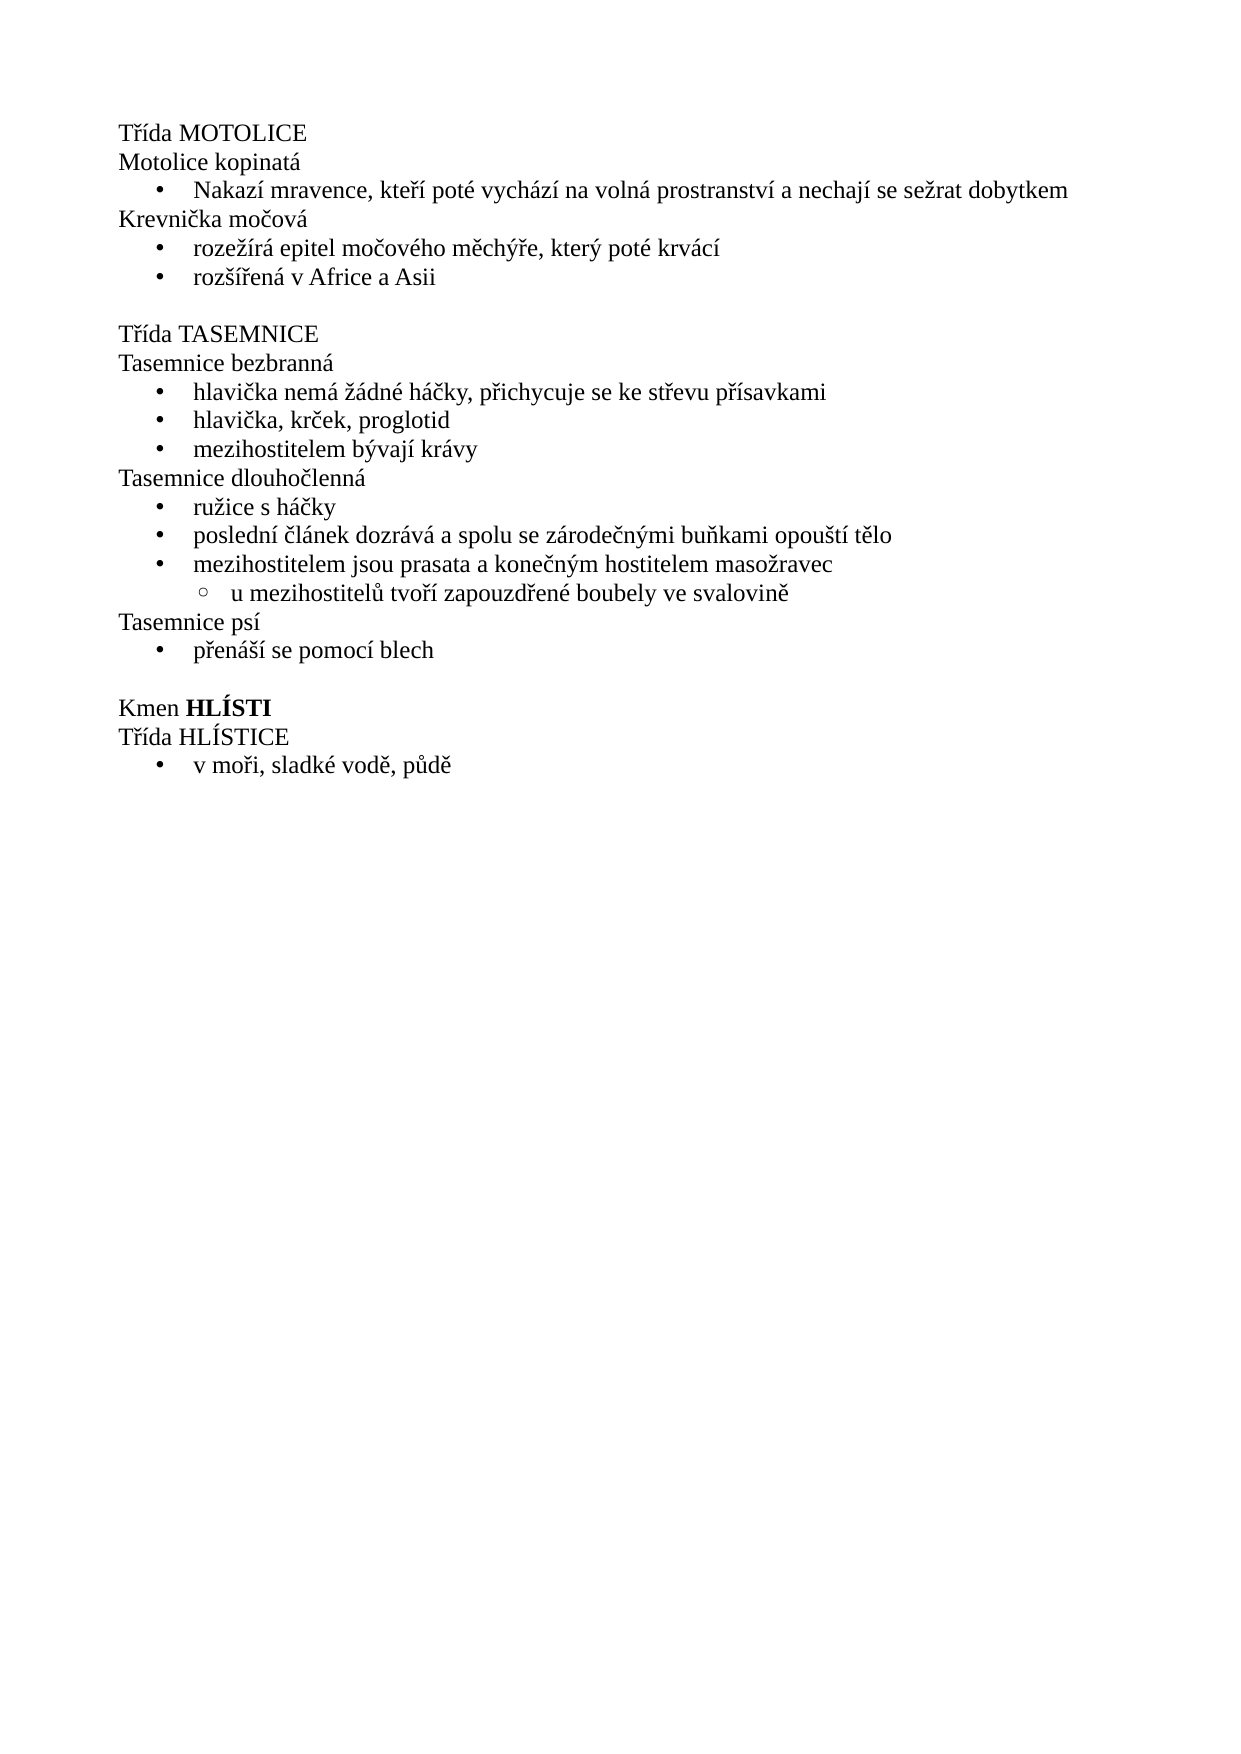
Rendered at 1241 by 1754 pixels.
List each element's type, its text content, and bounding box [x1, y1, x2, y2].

text Kmen HLÍSTI [118, 693, 1122, 722]
list u mezihostitelů tvoří zapouzdřené boubely ve svalovině [193, 578, 1122, 607]
text Krevnička močová [118, 204, 1122, 233]
list mezihostitelem jsou prasata a konečným hostitelem masožravec [156, 549, 1122, 578]
list hlavička, krček, proglotid [156, 406, 1122, 434]
text Třída HLÍSTICE [118, 722, 1122, 751]
text Motolice kopinatá [118, 147, 1122, 176]
list poslední článek dozrává a spolu se zárodečnými buňkami opouští tělo [156, 521, 1122, 549]
list přenáší se pomocí blech [156, 636, 1122, 664]
list Nakazí mravence, kteří poté vychází na volná prostranství a nechají se sežrat dobytkem [156, 176, 1122, 204]
list mezihostitelem bývají krávy [156, 434, 1122, 463]
text Tasemnice bezbranná [118, 348, 1122, 377]
list rozšířená v Africe a Asii [156, 262, 1122, 291]
list hlavička nemá žádné háčky, přichycuje se ke střevu přísavkami [156, 377, 1122, 406]
text Tasemnice psí [118, 607, 1122, 636]
text Třída MOTOLICE [118, 118, 1122, 147]
text Tasemnice dlouhočlenná [118, 463, 1122, 492]
text Třída TASEMNICE [118, 319, 1122, 348]
list ružice s háčky [156, 492, 1122, 521]
list rozežírá epitel močového měchýře, který poté krvácí [156, 233, 1122, 262]
list v moři, sladké vodě, půdě [156, 751, 1122, 779]
